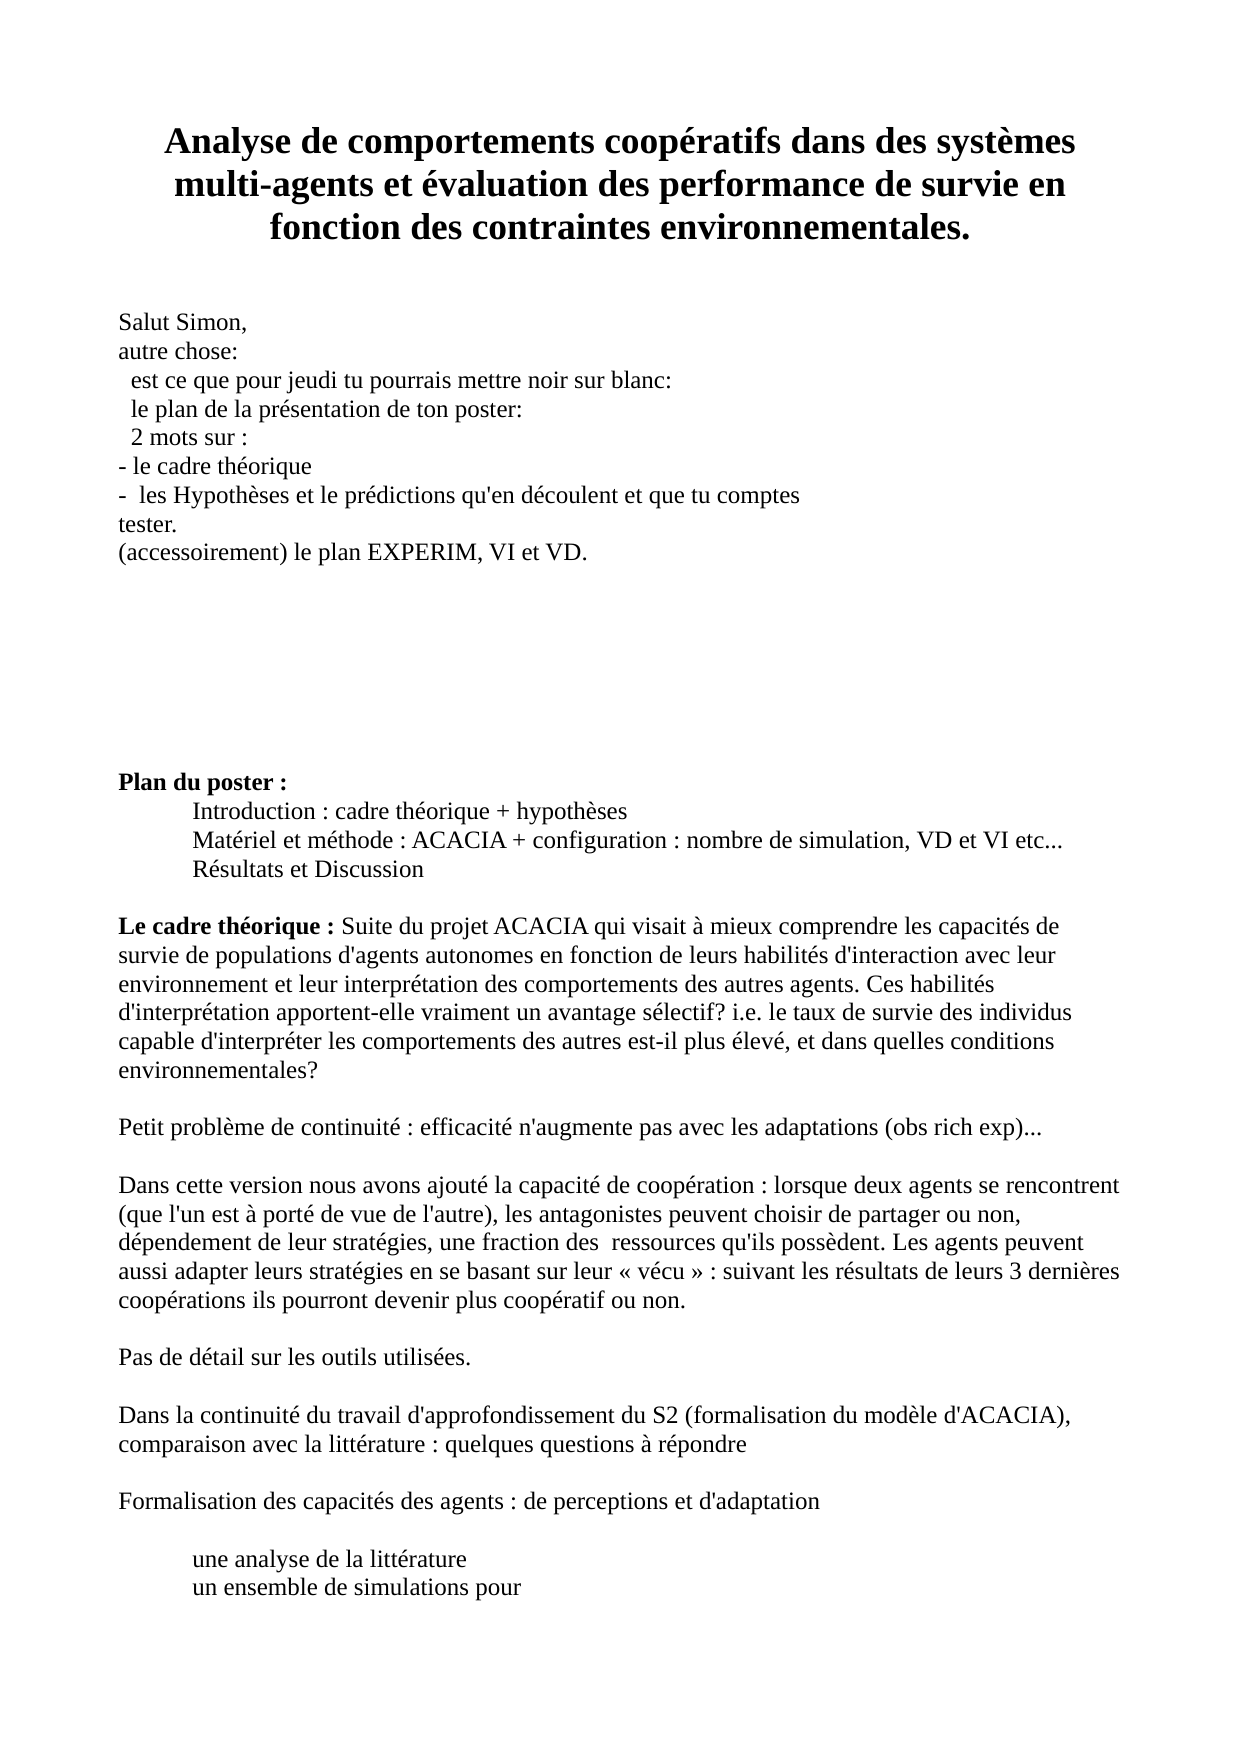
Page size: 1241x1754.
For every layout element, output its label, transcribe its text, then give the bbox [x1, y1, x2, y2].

text Matériel et méthode : ACACIA + configuration : nombre de simulation, VD et VI etc... [118, 825, 1122, 854]
text Le cadre théorique : Suite du projet ACACIA qui visait à mieux comprendre les capacités de survie de populations d'agents autonomes en fonction de leurs habilités d'interaction avec leur environnement et leur interprétation des comportements des autres agents. Ces habilités d'interprétation apportent-elle vraiment un avantage sélectif? i.e. le taux de survie des individus capable d'interpréter les comportements des autres est-il plus élevé, et dans quelles conditions environnementales? [118, 911, 1122, 1084]
text Résultats et Discussion [118, 854, 1122, 882]
text - les Hypothèses et le prédictions qu'en découlent et que tu comptes [118, 480, 1122, 509]
text Pas de détail sur les outils utilisées. [118, 1342, 1122, 1371]
text (accessoirement) le plan EXPERIM, VI et VD. [118, 537, 1122, 566]
text un ensemble de simulations pour [118, 1572, 1122, 1601]
text Salut Simon, [118, 307, 1122, 336]
text Petit problème de continuité : efficacité n'augmente pas avec les adaptations (obs rich exp)... [118, 1112, 1122, 1141]
text Introduction : cadre théorique + hypothèses [118, 796, 1122, 825]
text Dans cette version nous avons ajouté la capacité de coopération : lorsque deux agents se rencontrent (que l'un est à porté de vue de l'autre), les antagonistes peuvent choisir de partager ou non, dépendement de leur stratégies, une fraction des ressources qu'ils possèdent. Les agents peuvent aussi adapter leurs stratégies en se basant sur leur « vécu » : suivant les résultats de leurs 3 dernières coopérations ils pourront devenir plus coopératif ou non. [118, 1170, 1122, 1314]
text tester. [118, 509, 1122, 537]
text comparaison avec la littérature : quelques questions à répondre [118, 1429, 1122, 1457]
text autre chose: [118, 336, 1122, 365]
text Plan du poster : [118, 767, 1122, 796]
text le plan de la présentation de ton poster: [118, 394, 1122, 422]
text Formalisation des capacités des agents : de perceptions et d'adaptation [118, 1486, 1122, 1515]
text une analyse de la littérature [118, 1544, 1122, 1572]
text Analyse de comportements coopératifs dans des systèmes multi-agents et évaluation des performance de survie en fonction des contraintes environnementales. [118, 118, 1122, 247]
text Dans la continuité du travail d'approfondissement du S2 (formalisation du modèle d'ACACIA), [118, 1400, 1122, 1429]
text 2 mots sur : [118, 422, 1122, 451]
text - le cadre théorique [118, 451, 1122, 480]
text est ce que pour jeudi tu pourrais mettre noir sur blanc: [118, 365, 1122, 394]
